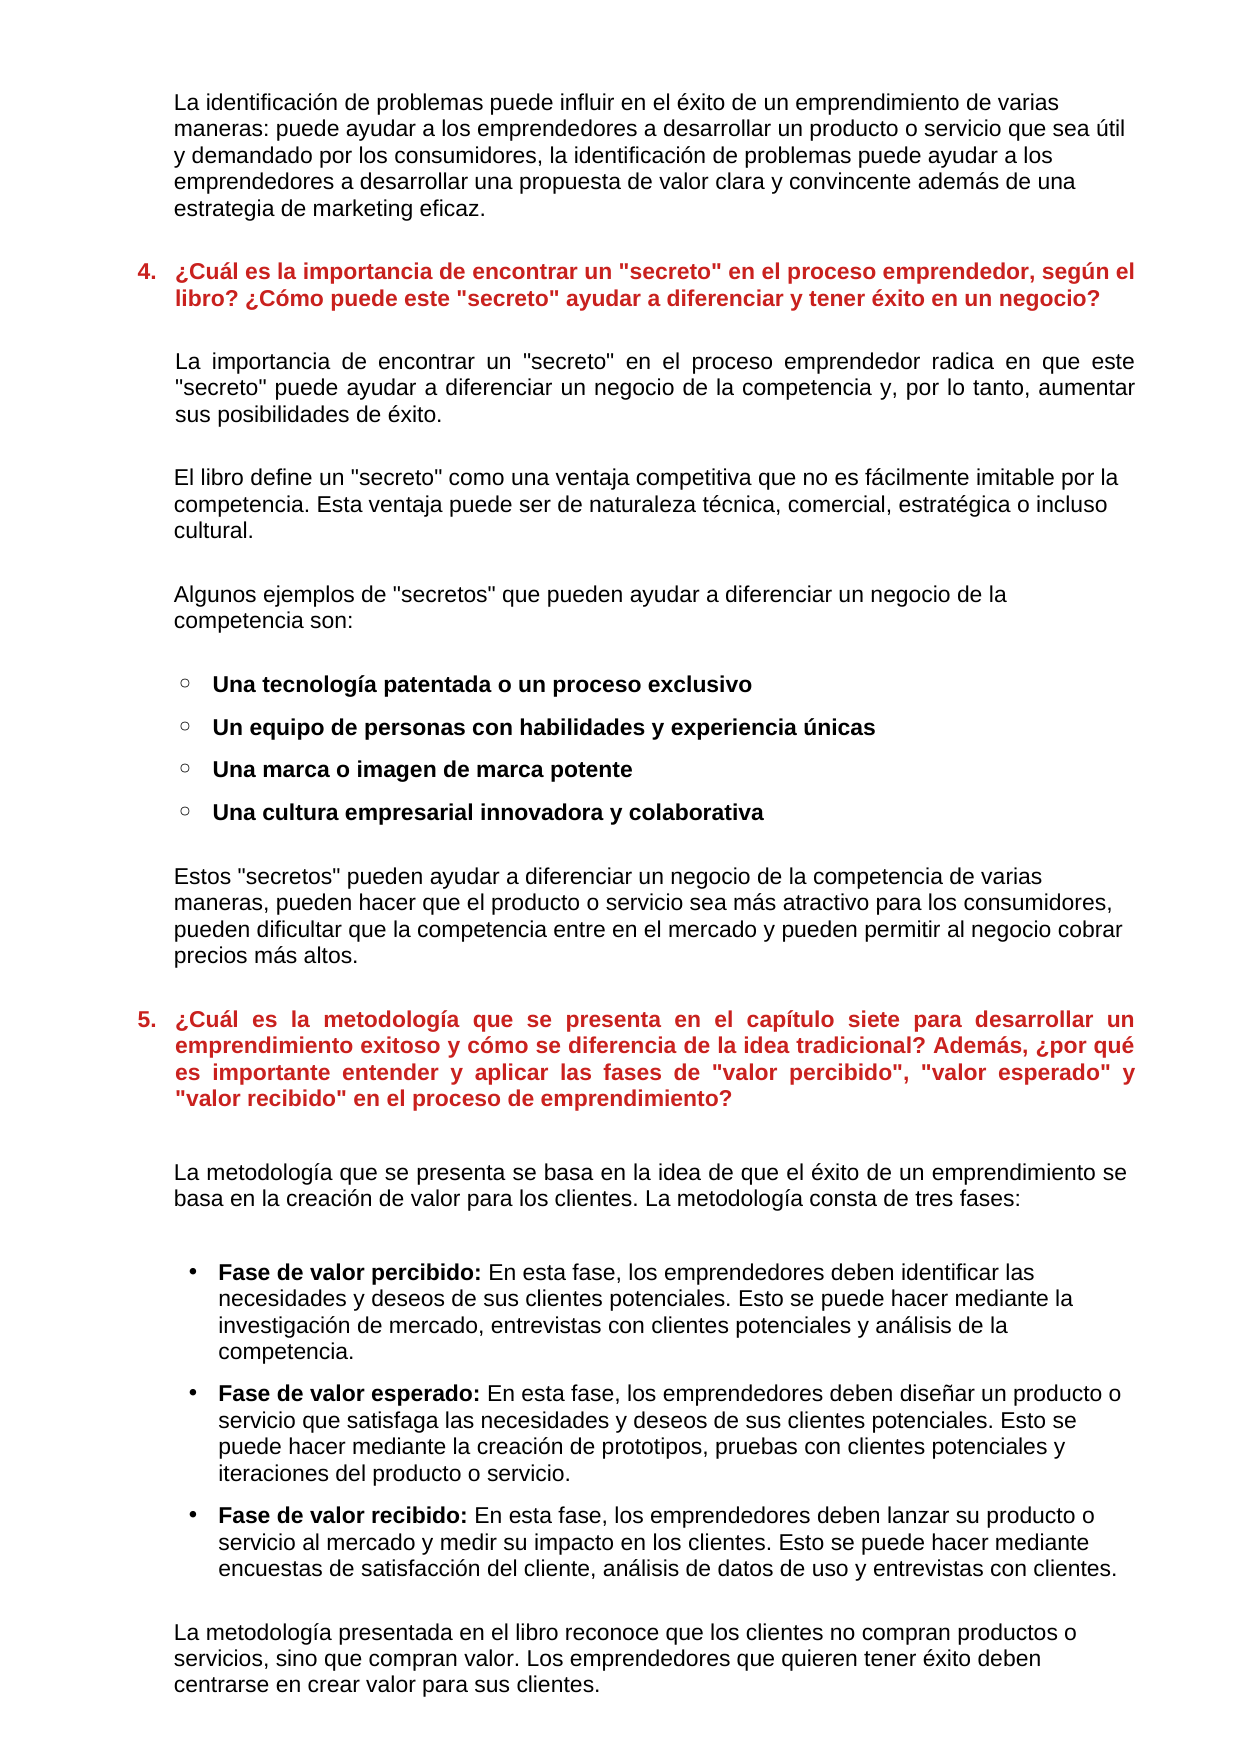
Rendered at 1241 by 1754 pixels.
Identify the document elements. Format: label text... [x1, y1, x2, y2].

list Un equipo de personas con habilidades y experiencia únicas [175, 714, 1136, 741]
list Una cultura empresarial innovadora y colaborativa [175, 799, 1136, 826]
text La metodología que se presenta se basa en la idea de que el éxito de un emprendimiento se basa en la creación de valor para los clientes. La metodología consta de tres fases: [100, 1158, 1136, 1211]
list Fase de valor recibido: En esta fase, los emprendedores deben lanzar su producto o servicio al mercado y medir su impacto en los clientes. Esto se puede hacer mediante encuestas de satisfacción del cliente, análisis de datos de uso y entrevistas con clientes. [188, 1502, 1136, 1581]
list La importancia de encontrar un "secreto" en el proceso emprendedor radica en que este "secreto" puede ayudar a diferenciar un negocio de la competencia y, por lo tanto, aumentar sus posibilidades de éxito. [137, 321, 1136, 427]
text Algunos ejemplos de "secretos" que pueden ayudar a diferenciar un negocio de la competencia son: [100, 581, 1136, 634]
list Una marca o imagen de marca potente [175, 756, 1136, 783]
text La identificación de problemas puede influir en el éxito de un emprendimiento de varias maneras: puede ayudar a los emprendedores a desarrollar un producto o servicio que sea útil y demandado por los consumidores, la identificación de problemas puede ayudar a los emprendedores a desarrollar una propuesta de valor clara y convincente además de una estrategia de marketing eficaz. [100, 89, 1136, 221]
text La metodología presentada en el libro reconoce que los clientes no compran productos o servicios, sino que compran valor. Los emprendedores que quieren tener éxito deben centrarse en crear valor para sus clientes. [100, 1619, 1136, 1698]
list Fase de valor percibido: En esta fase, los emprendedores deben identificar las necesidades y deseos de sus clientes potenciales. Esto se puede hacer mediante la investigación de mercado, entrevistas con clientes potenciales y análisis de la competencia. [188, 1258, 1136, 1364]
list Una tecnología patentada o un proceso exclusivo [175, 671, 1136, 698]
text El libro define un "secreto" como una ventaja competitiva que no es fácilmente imitable por la competencia. Esta ventaja puede ser de naturaleza técnica, comercial, estratégica o incluso cultural. [100, 464, 1136, 543]
list ¿Cuál es la importancia de encontrar un "secreto" en el proceso emprendedor, según el libro? ¿Cómo puede este "secreto" ayudar a diferenciar y tener éxito en un negocio? [137, 258, 1136, 311]
text Estos "secretos" pueden ayudar a diferenciar un negocio de la competencia de varias maneras, pueden hacer que el producto o servicio sea más atractivo para los consumidores, pueden dificultar que la competencia entre en el mercado y pueden permitir al negocio cobrar precios más altos. [100, 863, 1136, 968]
list Fase de valor esperado: En esta fase, los emprendedores deben diseñar un producto o servicio que satisfaga las necesidades y deseos de sus clientes potenciales. Esto se puede hacer mediante la creación de prototipos, pruebas con clientes potenciales y iteraciones del producto o servicio. [188, 1380, 1136, 1486]
list ¿Cuál es la metodología que se presenta en el capítulo siete para desarrollar un emprendimiento exitoso y cómo se diferencia de la idea tradicional? Además, ¿por qué es importante entender y aplicar las fases de "valor percibido", "valor esperado" y "valor recibido" en el proceso de emprendimiento? [137, 1006, 1136, 1111]
